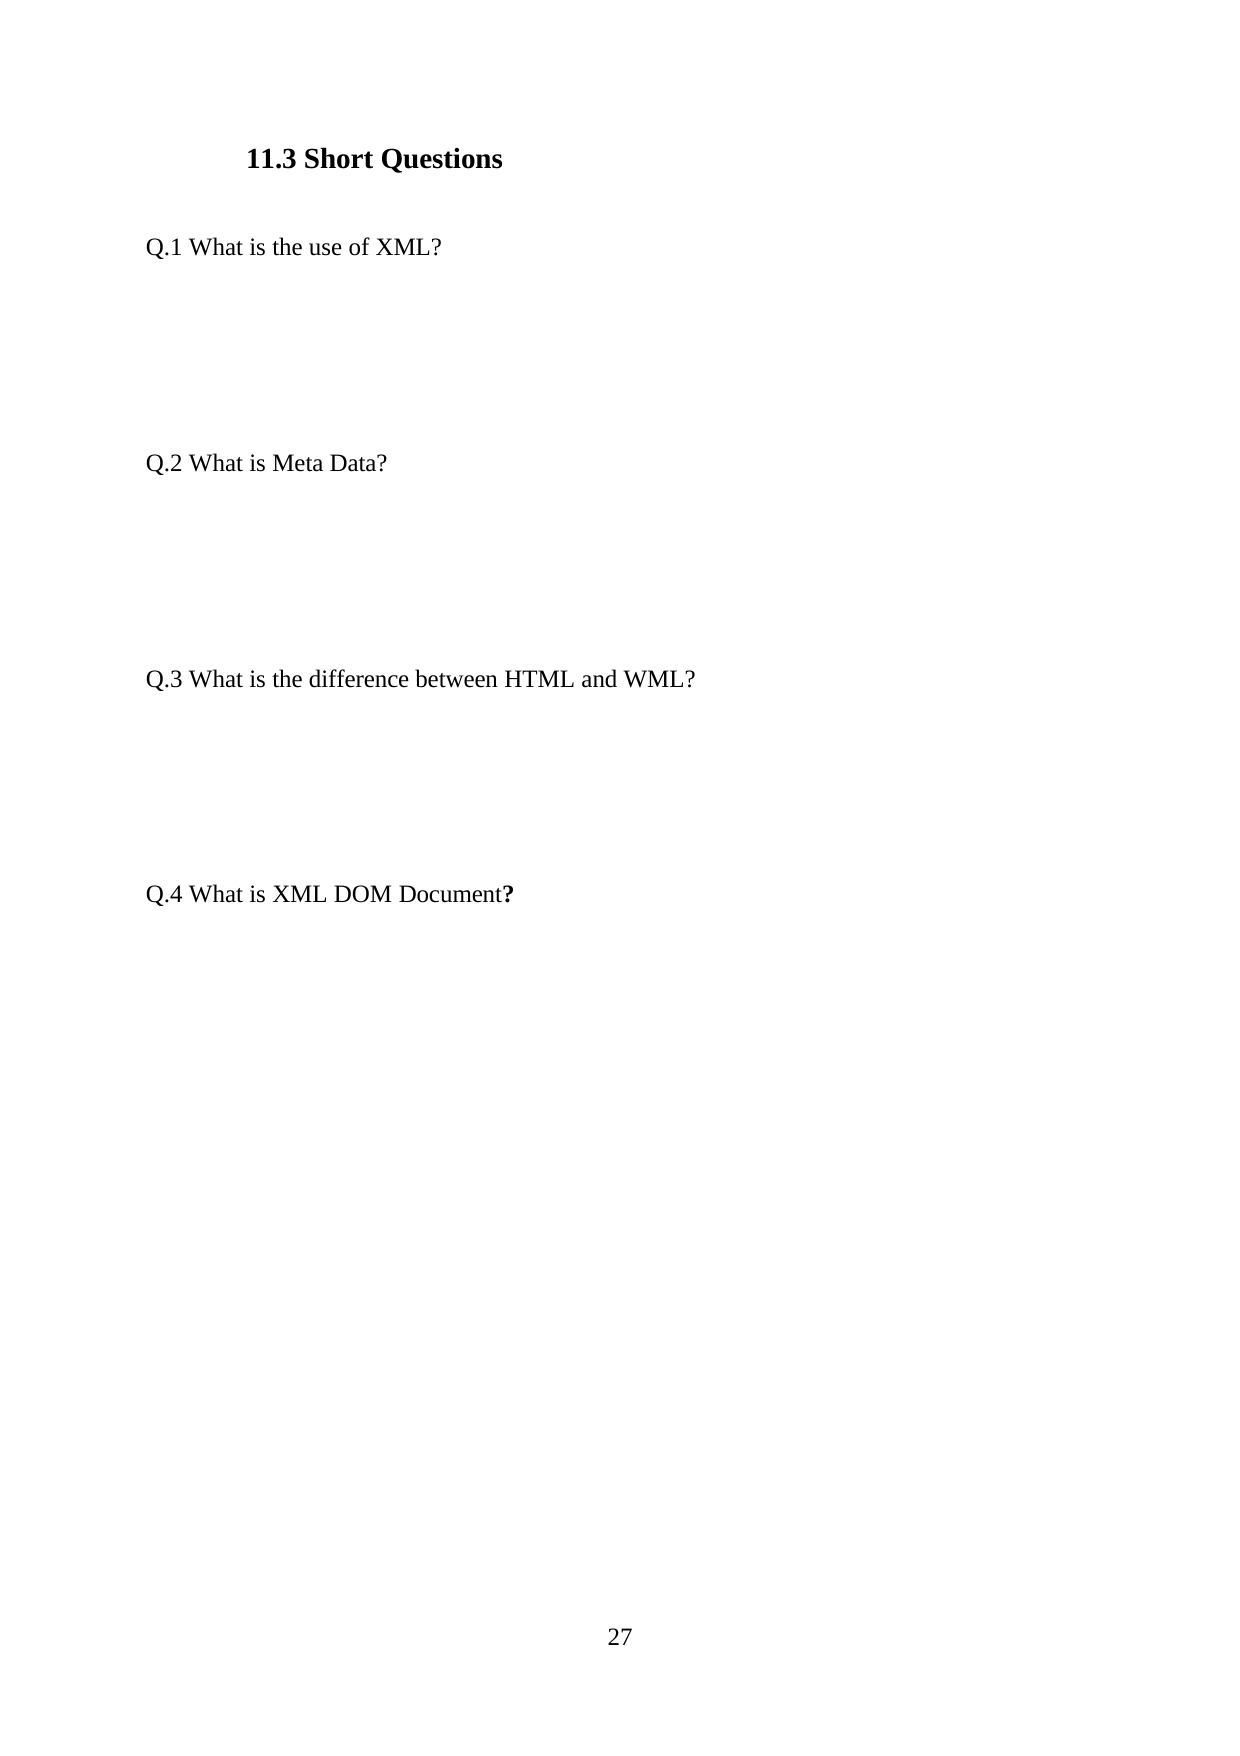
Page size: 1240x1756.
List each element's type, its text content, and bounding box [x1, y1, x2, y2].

text 11.3 Short Questions [246, 141, 1064, 175]
list What is the use of XML? [146, 232, 1064, 261]
list What is the difference between HTML and WML? [146, 664, 1064, 693]
list What is Meta Data? [146, 448, 1064, 477]
list What is XML DOM Document? [146, 879, 1064, 908]
